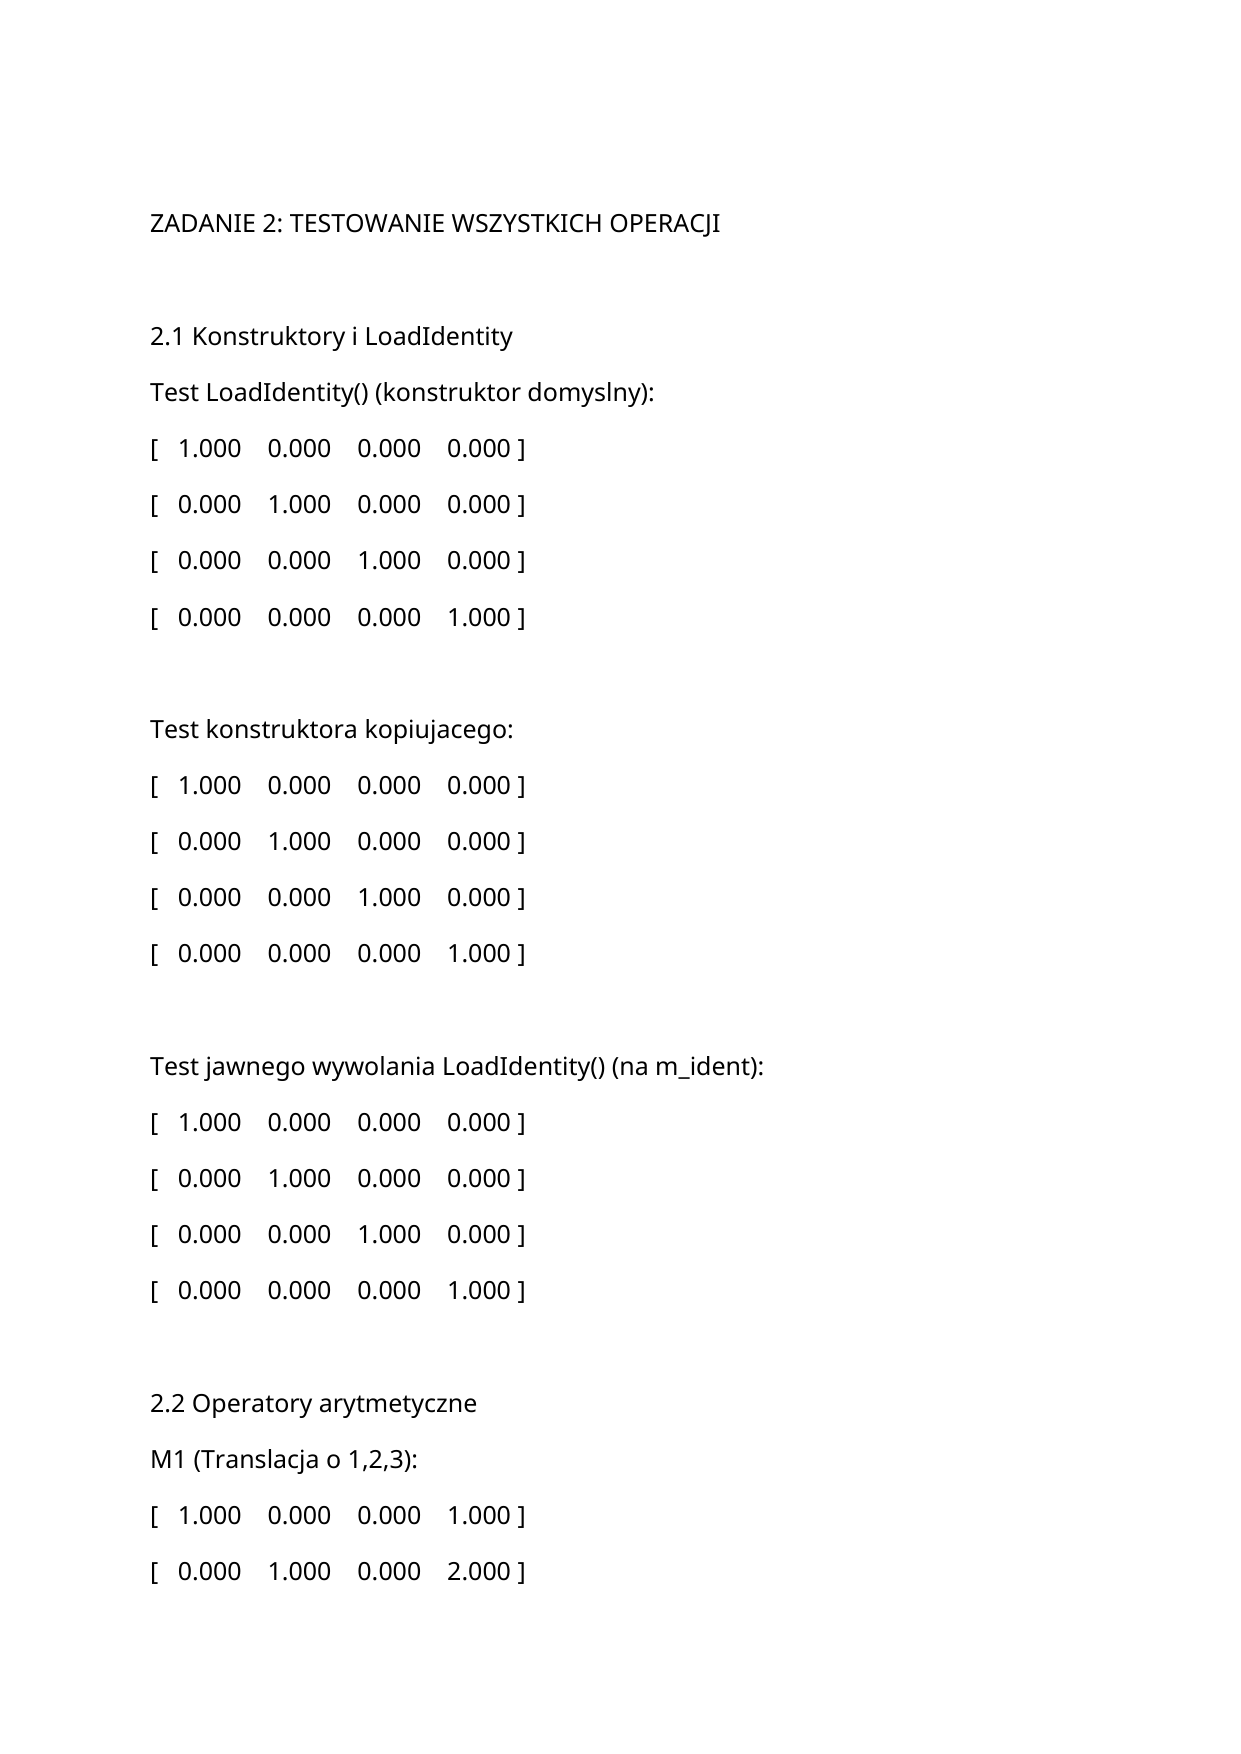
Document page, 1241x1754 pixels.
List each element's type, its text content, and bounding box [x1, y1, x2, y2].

text ZADANIE 2: TESTOWANIE WSZYSTKICH OPERACJI [150, 206, 1090, 240]
text Test LoadIdentity() (konstruktor domyslny): [150, 374, 1090, 409]
text Test jawnego wywolania LoadIdentity() (na m_ident): [150, 1048, 1090, 1082]
text [ 1.000 0.000 0.000 0.000 ] [150, 768, 1090, 802]
text [ 1.000 0.000 0.000 0.000 ] [150, 1104, 1090, 1138]
text 2.2 Operatory arytmetyczne [150, 1385, 1090, 1419]
text Test konstruktora kopiujacego: [150, 711, 1090, 746]
text [ 1.000 0.000 0.000 1.000 ] [150, 1497, 1090, 1532]
text [ 0.000 1.000 0.000 0.000 ] [150, 487, 1090, 521]
text M1 (Translacja o 1,2,3): [150, 1441, 1090, 1475]
text [ 0.000 1.000 0.000 0.000 ] [150, 824, 1090, 858]
text [ 0.000 0.000 0.000 1.000 ] [150, 936, 1090, 970]
text [ 0.000 1.000 0.000 2.000 ] [150, 1554, 1090, 1588]
text 2.1 Konstruktory i LoadIdentity [150, 318, 1090, 352]
text [ 0.000 0.000 0.000 1.000 ] [150, 1273, 1090, 1307]
text [ 0.000 0.000 1.000 0.000 ] [150, 543, 1090, 577]
text [ 1.000 0.000 0.000 0.000 ] [150, 431, 1090, 465]
text [ 0.000 0.000 1.000 0.000 ] [150, 1217, 1090, 1251]
text [ 0.000 0.000 0.000 1.000 ] [150, 599, 1090, 633]
text [ 0.000 0.000 1.000 0.000 ] [150, 880, 1090, 914]
text [ 0.000 1.000 0.000 0.000 ] [150, 1161, 1090, 1195]
